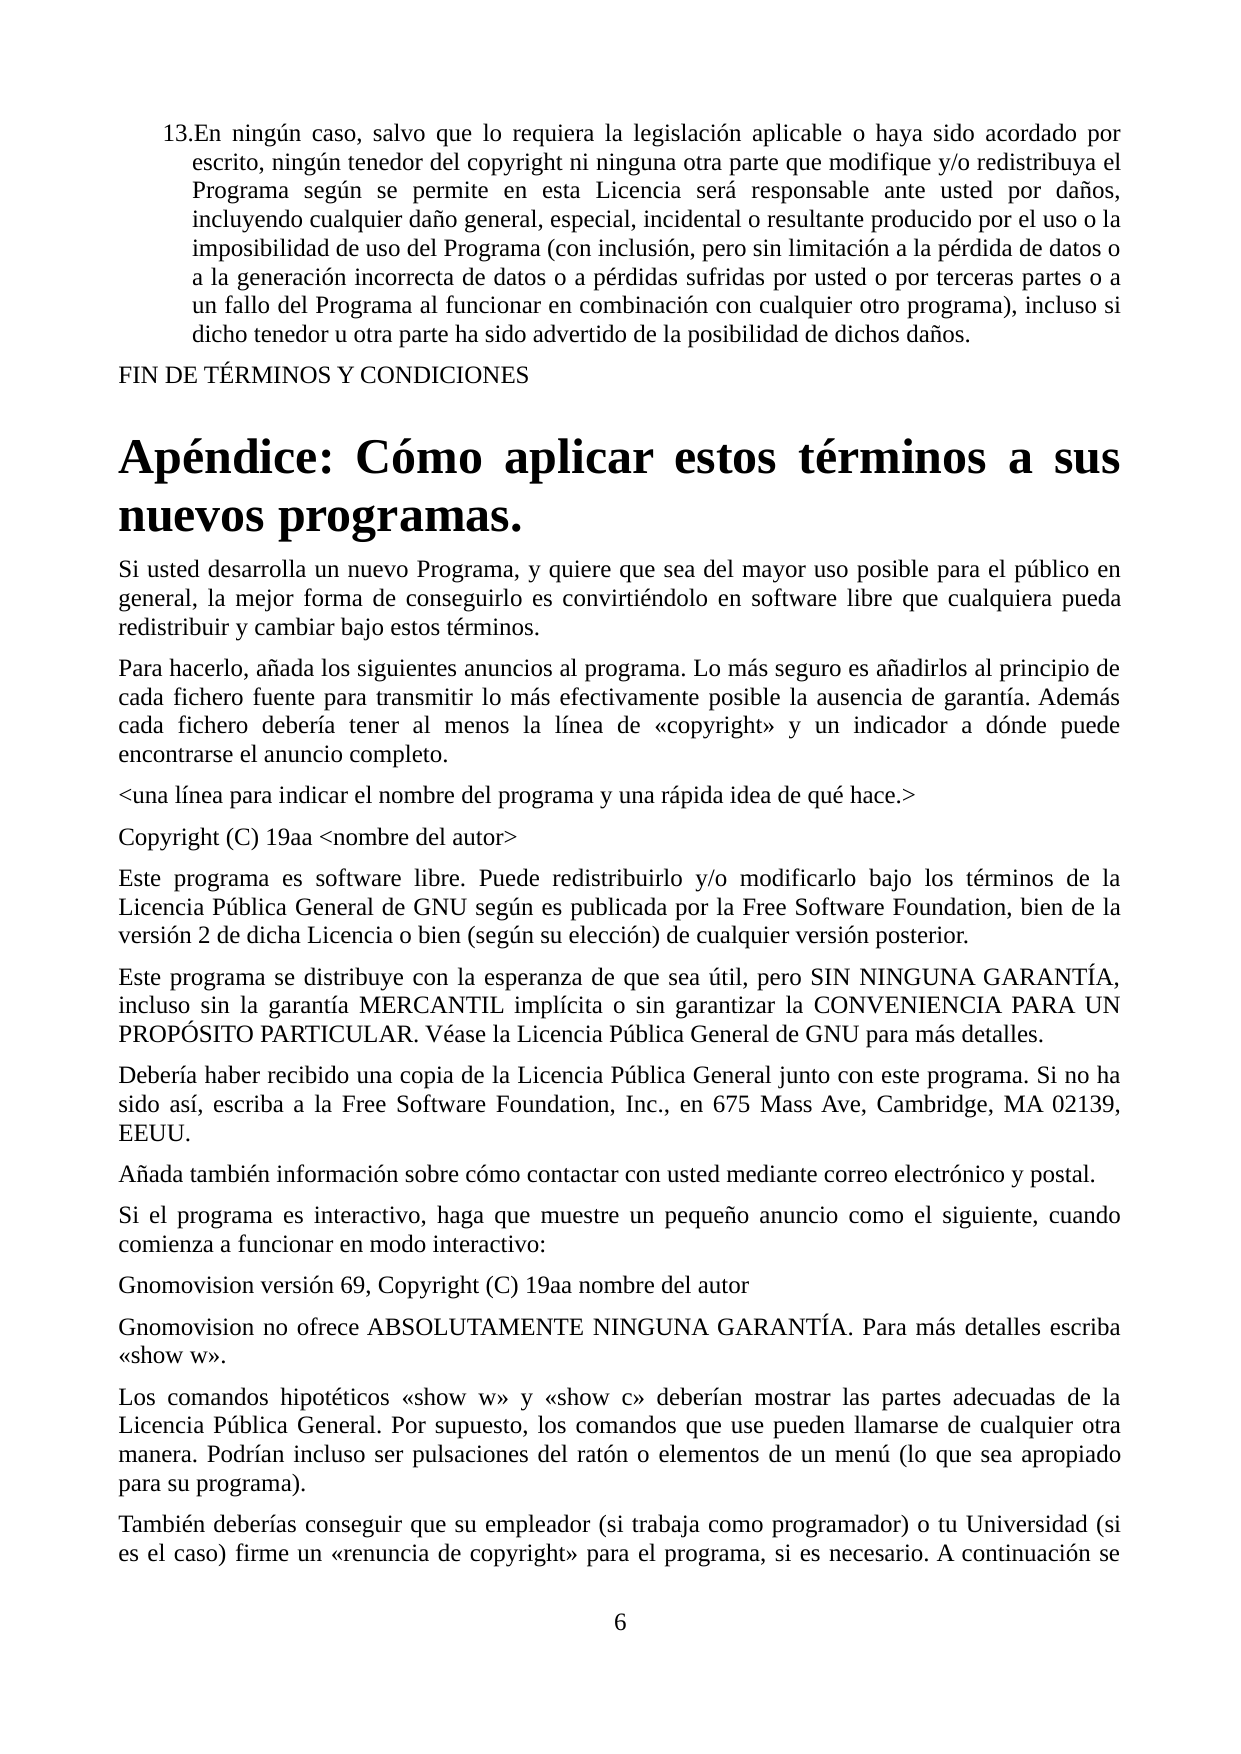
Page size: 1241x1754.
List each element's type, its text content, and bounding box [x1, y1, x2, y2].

text FIN DE TÉRMINOS Y CONDICIONES [118, 361, 1122, 389]
text Este programa es software libre. Puede redistribuirlo y/o modificarlo bajo los términos de la Licencia Pública General de GNU según es publicada por la Free Software Foundation, bien de la versión 2 de dicha Licencia o bien (según su elección) de cualquier versión posterior. [118, 863, 1122, 949]
text <una línea para indicar el nombre del programa y una rápida idea de qué hace.> [118, 781, 1122, 809]
text Gnomovision versión 69, Copyright (C) 19aa nombre del autor [118, 1271, 1122, 1299]
text Los comandos hipotéticos «show w» y «show c» deberían mostrar las partes adecuadas de la Licencia Pública General. Por supuesto, los comandos que use pueden llamarse de cualquier otra manera. Podrían incluso ser pulsaciones del ratón o elementos de un menú (lo que sea apropiado para su programa). [118, 1382, 1122, 1497]
text Si usted desarrolla un nuevo Programa, y quiere que sea del mayor uso posible para el público en general, la mejor forma de conseguirlo es convirtiéndolo en software libre que cualquiera pueda redistribuir y cambiar bajo estos términos. [118, 554, 1122, 641]
text Si el programa es interactivo, haga que muestre un pequeño anuncio como el siguiente, cuando comienza a funcionar en modo interactivo: [118, 1201, 1122, 1258]
text Para hacerlo, añada los siguientes anuncios al programa. Lo más seguro es añadirlos al principio de cada fichero fuente para transmitir lo más efectivamente posible la ausencia de garantía. Además cada fichero debería tener al menos la línea de «copyright» y un indicador a dónde puede encontrarse el anuncio completo. [118, 653, 1122, 768]
text Gnomovision no ofrece ABSOLUTAMENTE NINGUNA GARANTÍA. Para más detalles escriba «show w». [118, 1312, 1122, 1369]
text También deberías conseguir que su empleador (si trabaja como programador) o tu Universidad (si es el caso) firme un «renuncia de copyright» para el programa, si es necesario. A continuación se [118, 1509, 1122, 1567]
text Debería haber recibido una copia de la Licencia Pública General junto con este programa. Si no ha sido así, escriba a la Free Software Foundation, Inc., en 675 Mass Ave, Cambridge, MA 02139, EEUU. [118, 1061, 1122, 1147]
list En ningún caso, salvo que lo requiera la legislación aplicable o haya sido acordado por escrito, ningún tenedor del copyright ni ninguna otra parte que modifique y/o redistribuya el Programa según se permite en esta Licencia será responsable ante usted por daños, incluyendo cualquier daño general, especial, incidental o resultante producido por el uso o la imposibilidad de uso del Programa (con inclusión, pero sin limitación a la pérdida de datos o a la generación incorrecta de datos o a pérdidas sufridas por usted o por terceras partes o a un fallo del Programa al funcionar en combinación con cualquier otro programa), incluso si dicho tenedor u otra parte ha sido advertido de la posibilidad de dichos daños. [162, 118, 1122, 348]
text Este programa se distribuye con la esperanza de que sea útil, pero SIN NINGUNA GARANTÍA, incluso sin la garantía MERCANTIL implícita o sin garantizar la CONVENIENCIA PARA UN PROPÓSITO PARTICULAR. Véase la Licencia Pública General de GNU para más detalles. [118, 962, 1122, 1048]
subtitle Apéndice: Cómo aplicar estos términos a sus nuevos programas. [118, 427, 1122, 542]
text Añada también información sobre cómo contactar con usted mediante correo electrónico y postal. [118, 1159, 1122, 1188]
text Copyright (C) 19aa <nombre del autor> [118, 822, 1122, 851]
